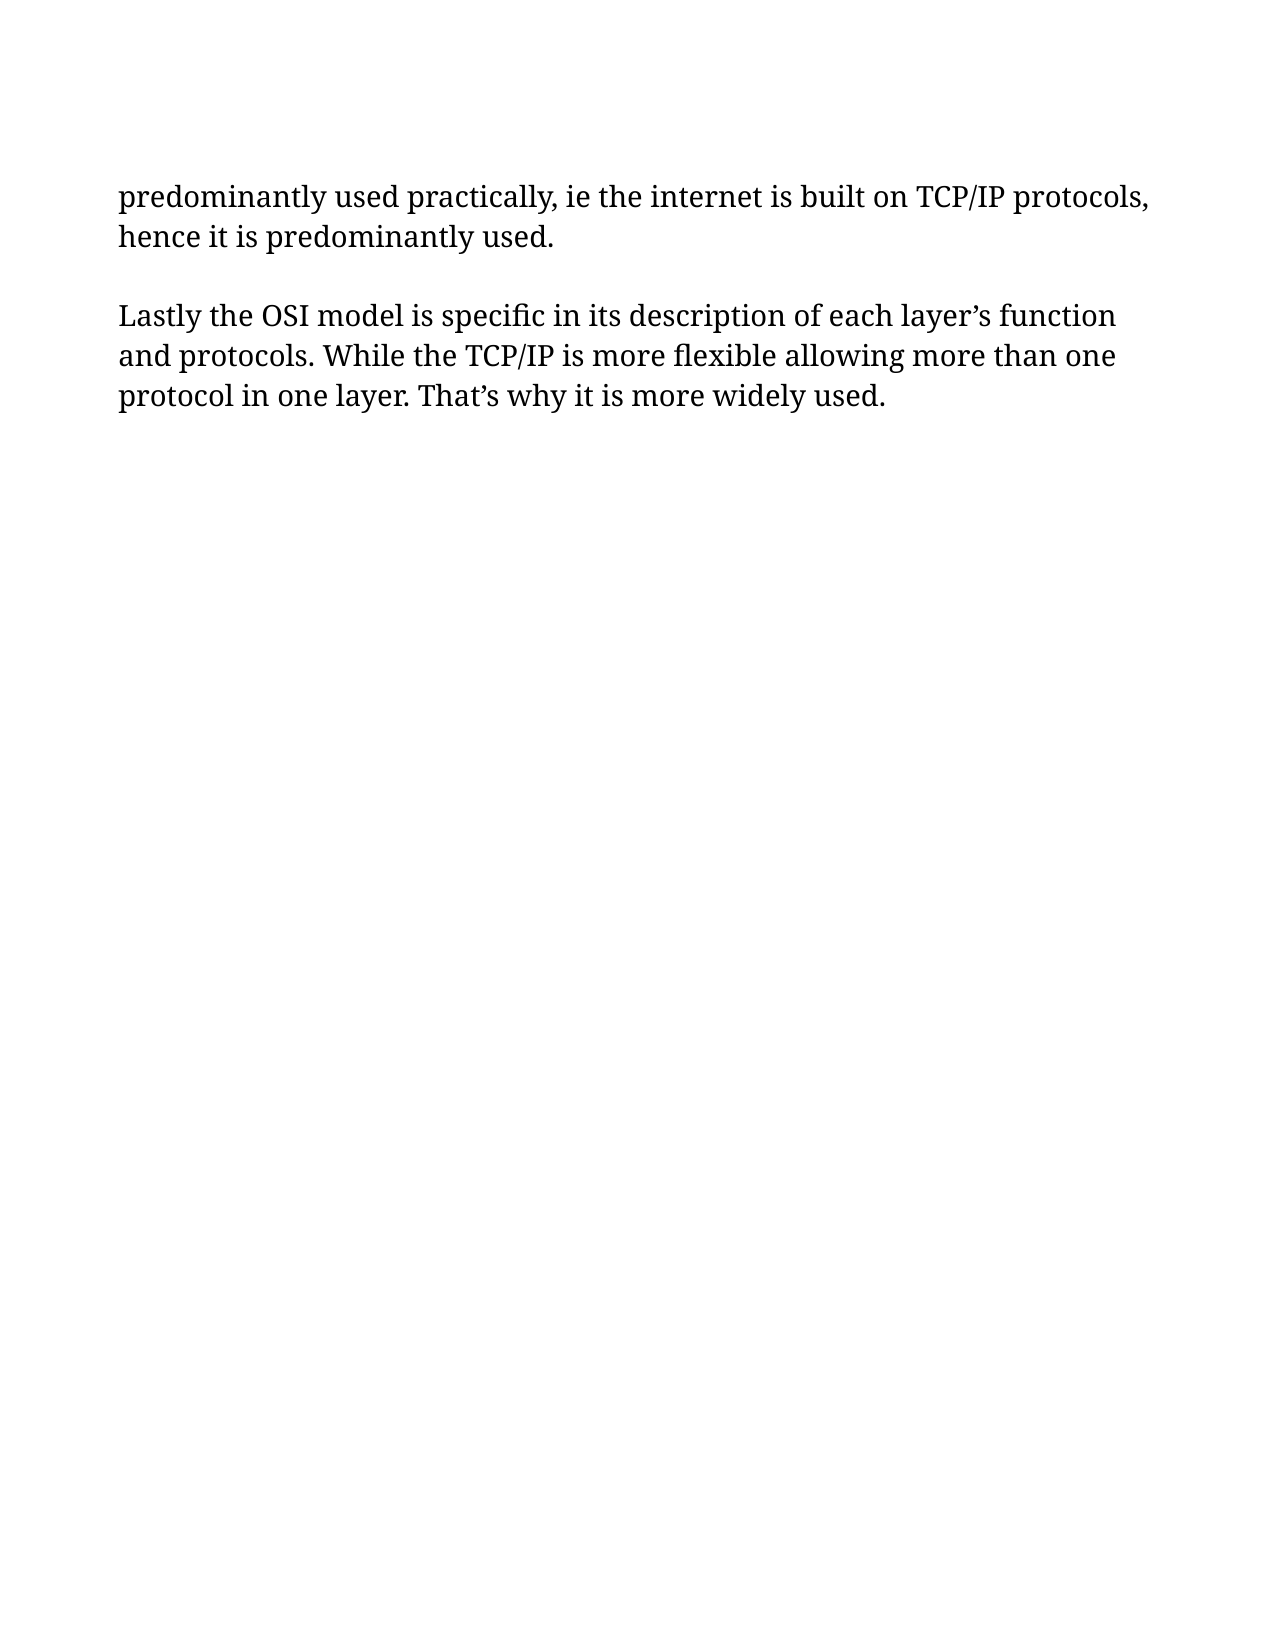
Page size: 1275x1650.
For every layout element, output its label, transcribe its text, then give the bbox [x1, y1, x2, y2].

text predominantly used practically, ie the internet is built on TCP/IP protocols, hence it is predominantly used. [118, 176, 1157, 256]
text Lastly the OSI model is specific in its description of each layer’s function and protocols. While the TCP/IP is more flexible allowing more than one protocol in one layer. That’s why it is more widely used. [118, 295, 1157, 414]
